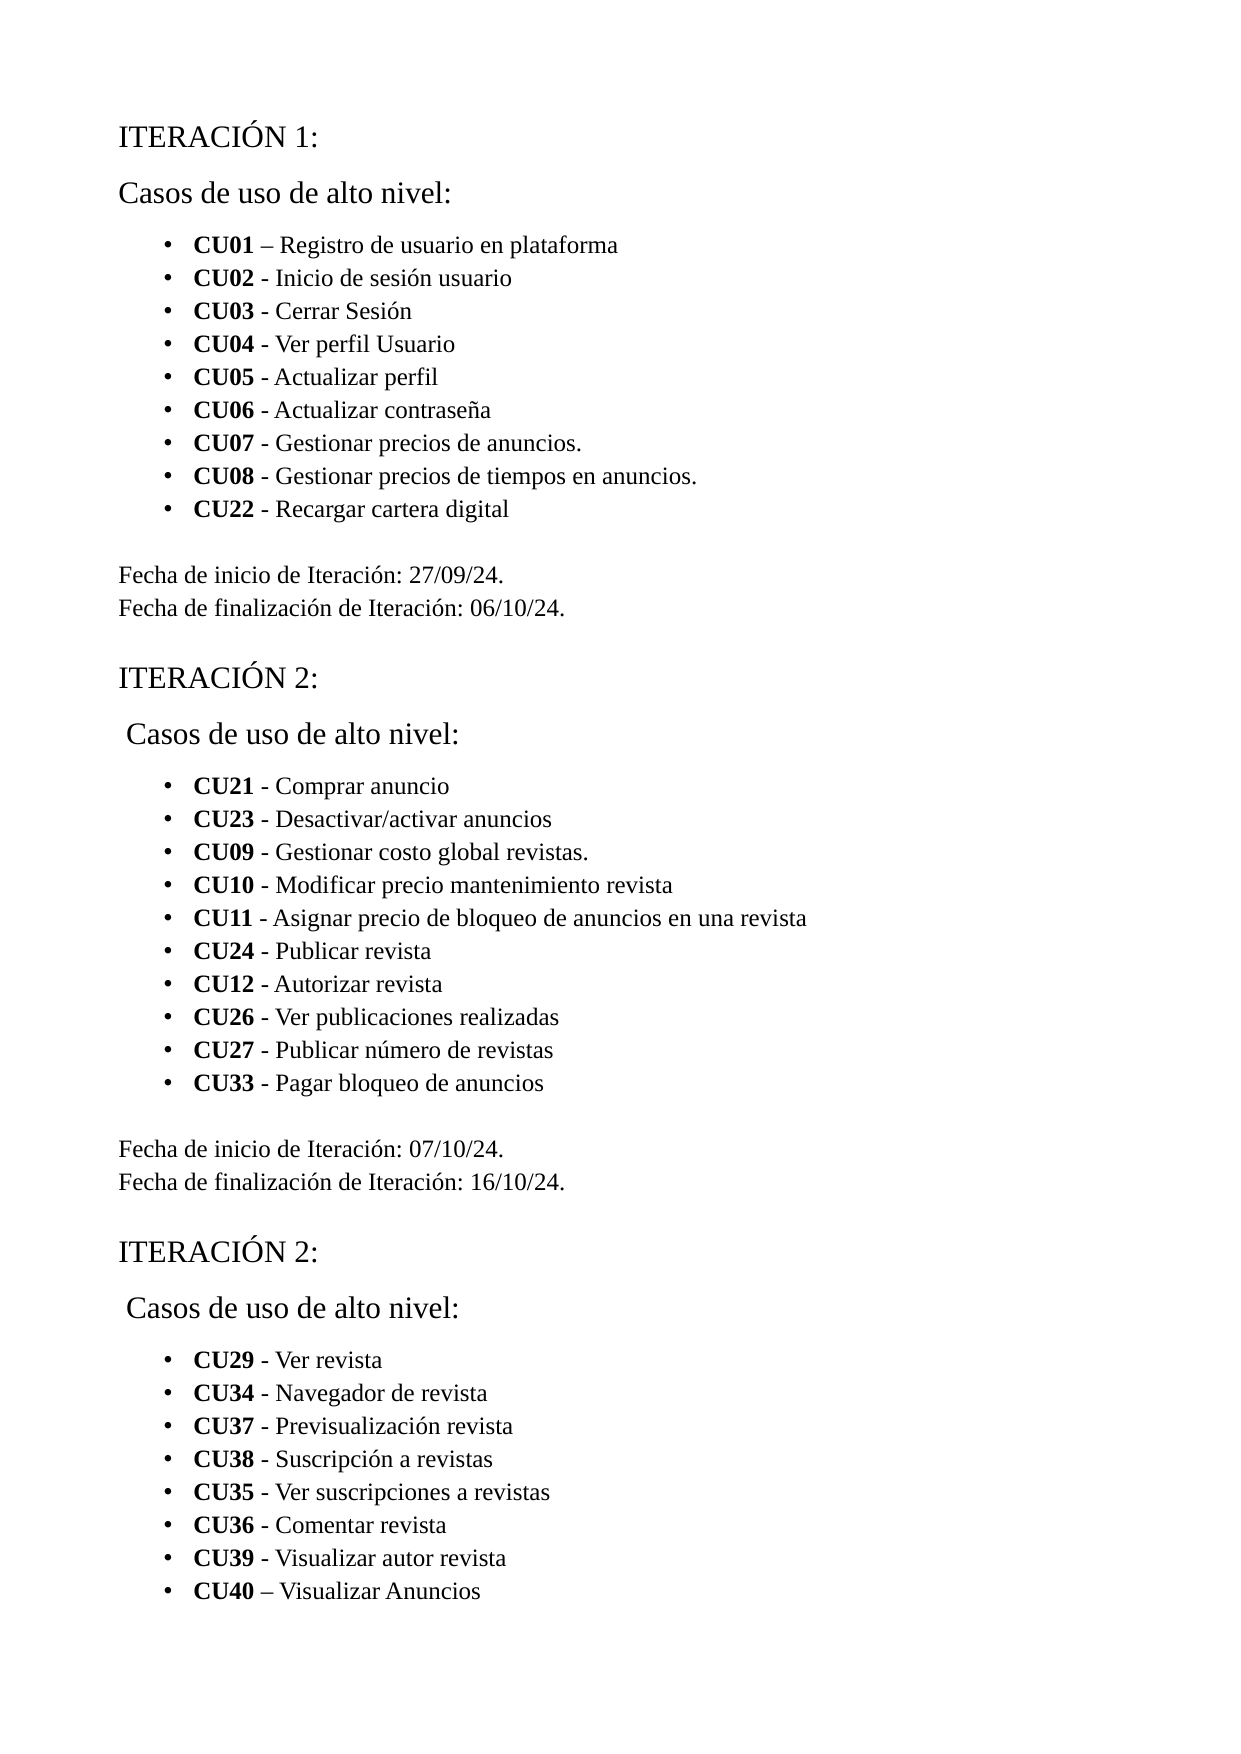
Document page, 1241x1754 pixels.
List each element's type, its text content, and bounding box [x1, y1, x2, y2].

list CU21 - Comprar anuncio [164, 771, 1122, 799]
list CU09 - Gestionar costo global revistas. [164, 837, 1122, 866]
list CU06 - Actualizar contraseña [164, 395, 1122, 424]
text Fecha de inicio de Iteración: 07/10/24. [118, 1134, 1122, 1163]
list CU33 - Pagar bloqueo de anuncios [164, 1068, 1122, 1097]
list CU24 - Publicar revista [164, 936, 1122, 964]
list CU22 - Recargar cartera digital [164, 494, 1122, 523]
text Casos de uso de alto nivel: [118, 174, 1122, 210]
list CU36 - Comentar revista [164, 1510, 1122, 1538]
list CU12 - Autorizar revista [164, 969, 1122, 998]
text ITERACIÓN 2: [118, 659, 1122, 695]
list CU35 - Ver suscripciones a revistas [164, 1477, 1122, 1506]
list CU04 - Ver perfil Usuario [164, 329, 1122, 358]
list CU08 - Gestionar precios de tiempos en anuncios. [164, 461, 1122, 490]
list CU01 – Registro de usuario en plataforma [164, 230, 1122, 258]
text Casos de uso de alto nivel: [118, 715, 1122, 751]
text Fecha de inicio de Iteración: 27/09/24. [118, 560, 1122, 589]
list CU11 - Asignar precio de bloqueo de anuncios en una revista [164, 903, 1122, 932]
text Fecha de finalización de Iteración: 06/10/24. [118, 593, 1122, 622]
list CU29 - Ver revista [164, 1345, 1122, 1373]
text Fecha de finalización de Iteración: 16/10/24. [118, 1167, 1122, 1196]
list CU23 - Desactivar/activar anuncios [164, 804, 1122, 832]
list CU34 - Navegador de revista [164, 1378, 1122, 1406]
text ITERACIÓN 1: [118, 118, 1122, 154]
list CU02 - Inicio de sesión usuario [164, 263, 1122, 292]
list CU05 - Actualizar perfil [164, 362, 1122, 391]
list CU07 - Gestionar precios de anuncios. [164, 428, 1122, 457]
list CU38 - Suscripción a revistas [164, 1444, 1122, 1472]
list CU26 - Ver publicaciones realizadas [164, 1002, 1122, 1031]
text Casos de uso de alto nivel: [118, 1289, 1122, 1325]
list CU10 - Modificar precio mantenimiento revista [164, 870, 1122, 898]
text ITERACIÓN 2: [118, 1233, 1122, 1269]
list CU39 - Visualizar autor revista [164, 1543, 1122, 1572]
list CU37 - Previsualización revista [164, 1411, 1122, 1439]
list CU03 - Cerrar Sesión [164, 296, 1122, 324]
list CU40 – Visualizar Anuncios [164, 1576, 1122, 1604]
list CU27 - Publicar número de revistas [164, 1035, 1122, 1064]
